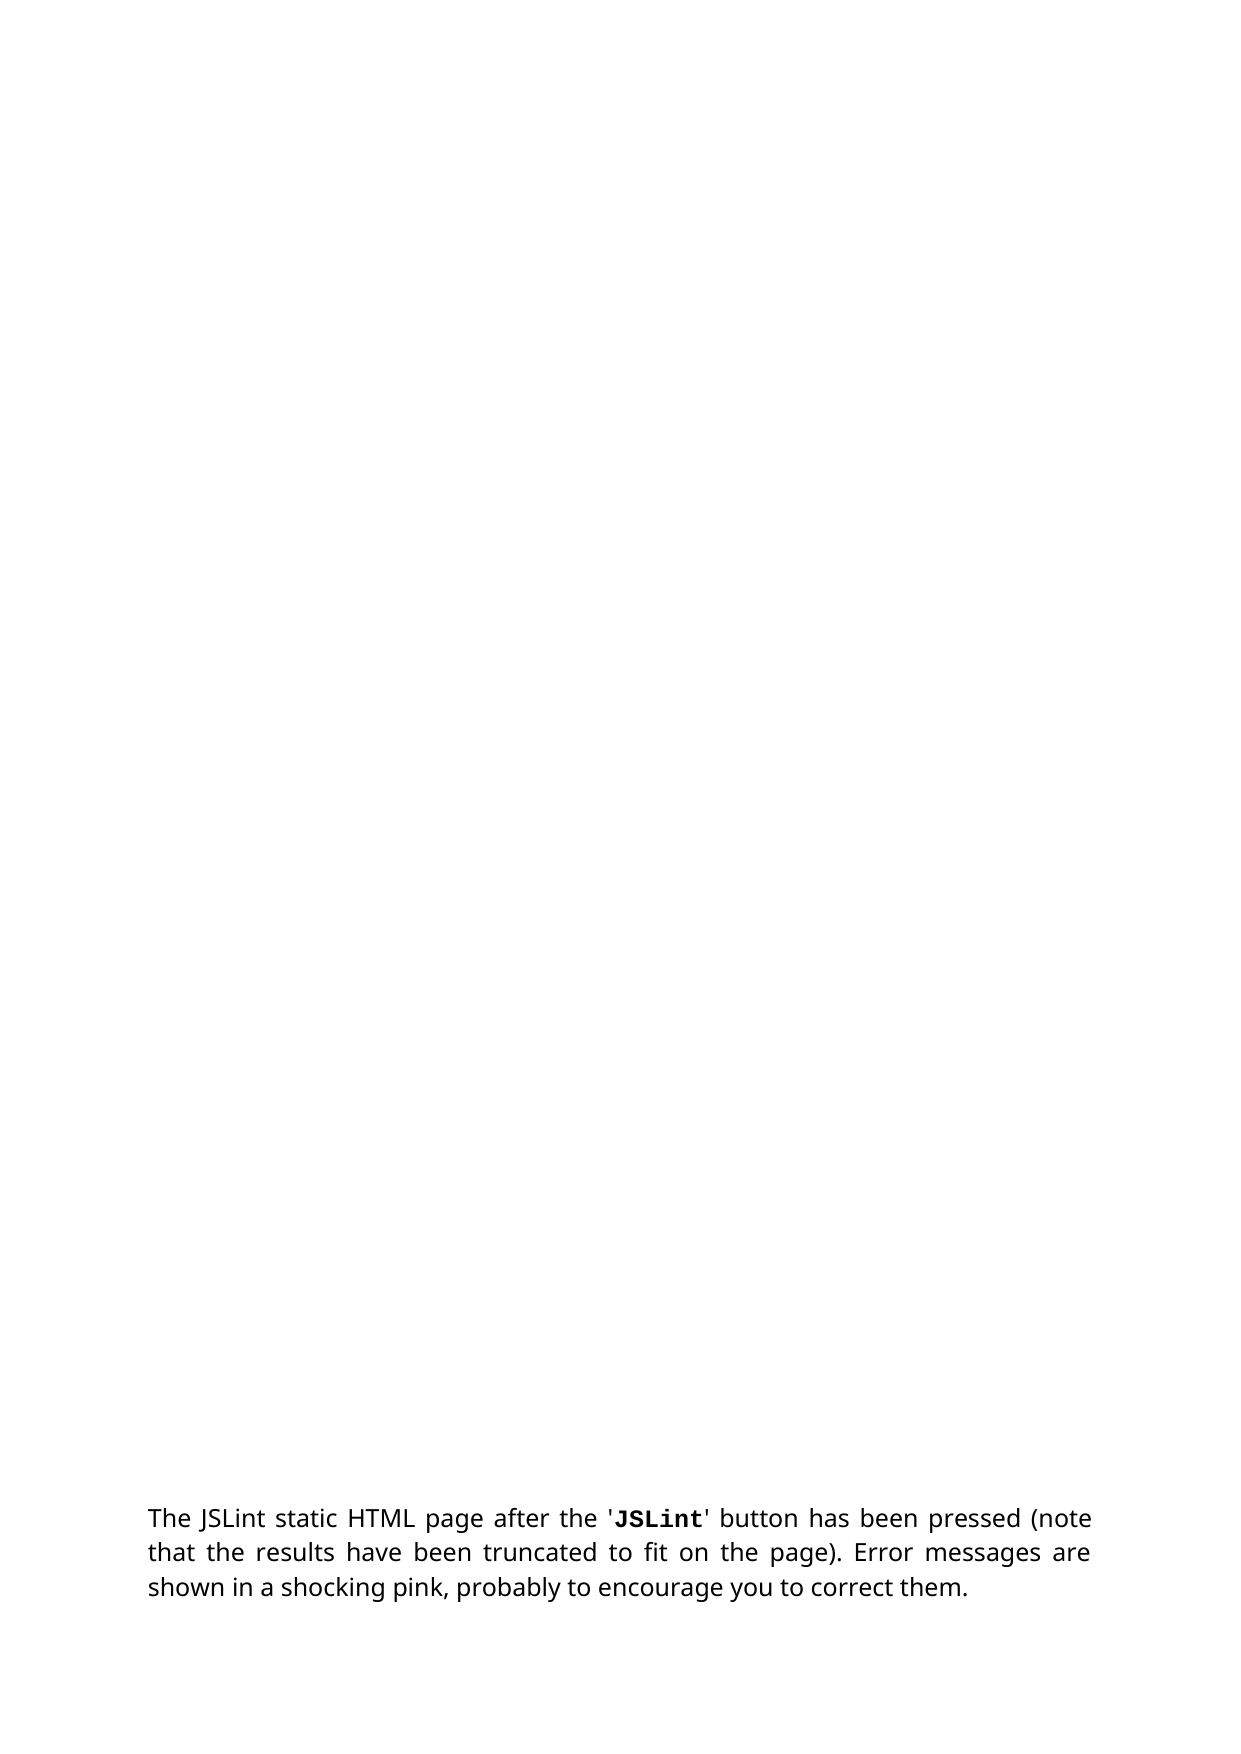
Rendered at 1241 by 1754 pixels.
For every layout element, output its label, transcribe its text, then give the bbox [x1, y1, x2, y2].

text The JSLint static HTML page after the 'JSLint' button has been pressed (note that the results have been truncated to fit on the page). Error messages are shown in a shocking pink, probably to encourage you to correct them. [148, 1501, 1093, 1603]
